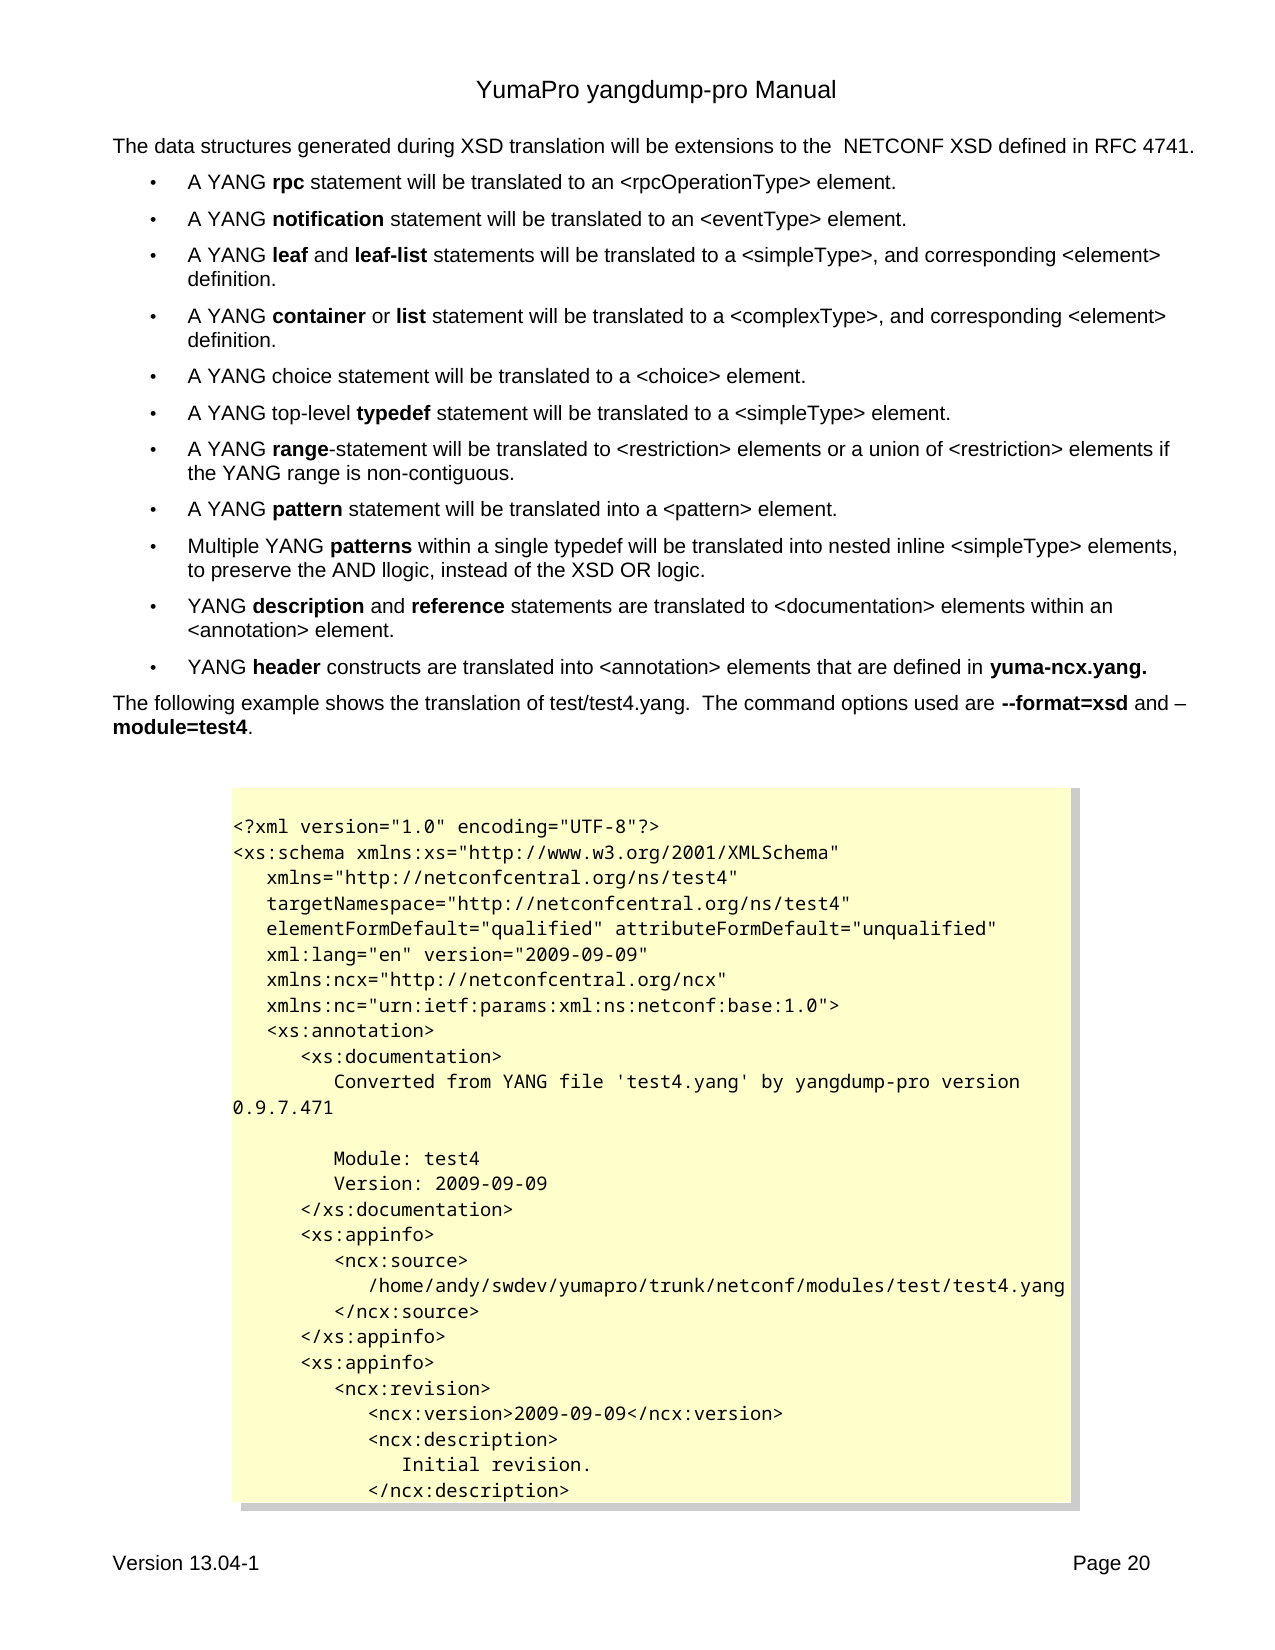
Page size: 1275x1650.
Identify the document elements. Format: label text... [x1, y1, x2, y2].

text <ncx:version>2009-09-09</ncx:version> [232, 1400, 1071, 1426]
text xml:lang="en" version="2009-09-09" [232, 941, 1071, 967]
text <xs:annotation> [232, 1018, 1071, 1043]
text </ncx:source> [232, 1298, 1071, 1324]
text </ncx:description> [232, 1477, 1071, 1502]
text xmlns="http://netconfcentral.org/ns/test4" [232, 864, 1071, 890]
text <?xml version="1.0" encoding="UTF-8"?> [232, 813, 1071, 839]
text Converted from YANG file 'test4.yang' by yangdump-pro version 0.9.7.471 [232, 1069, 1071, 1120]
text <xs:appinfo> [232, 1222, 1071, 1247]
text <ncx:revision> [232, 1375, 1071, 1400]
list Multiple YANG patterns within a single typedef will be translated into nested inline <simpleType> elements, to preserve the AND llogic, instead of the XSD OR logic. [150, 534, 1200, 582]
text <xs:documentation> [232, 1043, 1071, 1069]
text xmlns:ncx="http://netconfcentral.org/ncx" [232, 967, 1071, 992]
list A YANG rpc statement will be translated to an <rpcOperationType> element. [150, 170, 1200, 194]
text Initial revision. [232, 1451, 1071, 1477]
list YANG header constructs are translated into <annotation> elements that are defined in yuma-ncx.yang. [150, 654, 1200, 678]
text xmlns:nc="urn:ietf:params:xml:ns:netconf:base:1.0"> [232, 992, 1071, 1018]
text elementFormDefault="qualified" attributeFormDefault="unqualified" [232, 916, 1071, 941]
text </xs:documentation> [232, 1196, 1071, 1222]
text <ncx:source> [232, 1247, 1071, 1273]
list A YANG leaf and leaf-list statements will be translated to a <simpleType>, and corresponding <element> definition. [150, 243, 1200, 291]
list A YANG top-level typedef statement will be translated to a <simpleType> element. [150, 400, 1200, 424]
list YANG description and reference statements are translated to <documentation> elements within an <annotation> element. [150, 594, 1200, 642]
text </xs:appinfo> [232, 1324, 1071, 1349]
text /home/andy/swdev/yumapro/trunk/netconf/modules/test/test4.yang [232, 1273, 1071, 1298]
text The following example shows the translation of test/test4.yang. The command options used are --format=xsd and –module=test4. [112, 691, 1200, 739]
text <ncx:description> [232, 1426, 1071, 1451]
text The data structures generated during XSD translation will be extensions to the NETCONF XSD defined in RFC 4741. [112, 134, 1200, 158]
list A YANG container or list statement will be translated to a <complexType>, and corresponding <element> definition. [150, 303, 1200, 351]
text <xs:schema xmlns:xs="http://www.w3.org/2001/XMLSchema" [232, 839, 1071, 864]
list A YANG notification statement will be translated to an <eventType> element. [150, 207, 1200, 231]
list A YANG choice statement will be translated to a <choice> element. [150, 364, 1200, 388]
list A YANG pattern statement will be translated into a <pattern> element. [150, 497, 1200, 521]
text Version: 2009-09-09 [232, 1171, 1071, 1196]
text Module: test4 [232, 1145, 1071, 1171]
text <xs:appinfo> [232, 1349, 1071, 1375]
list A YANG range-statement will be translated to <restriction> elements or a union of <restriction> elements if the YANG range is non-contiguous. [150, 437, 1200, 485]
text targetNamespace="http://netconfcentral.org/ns/test4" [232, 890, 1071, 916]
